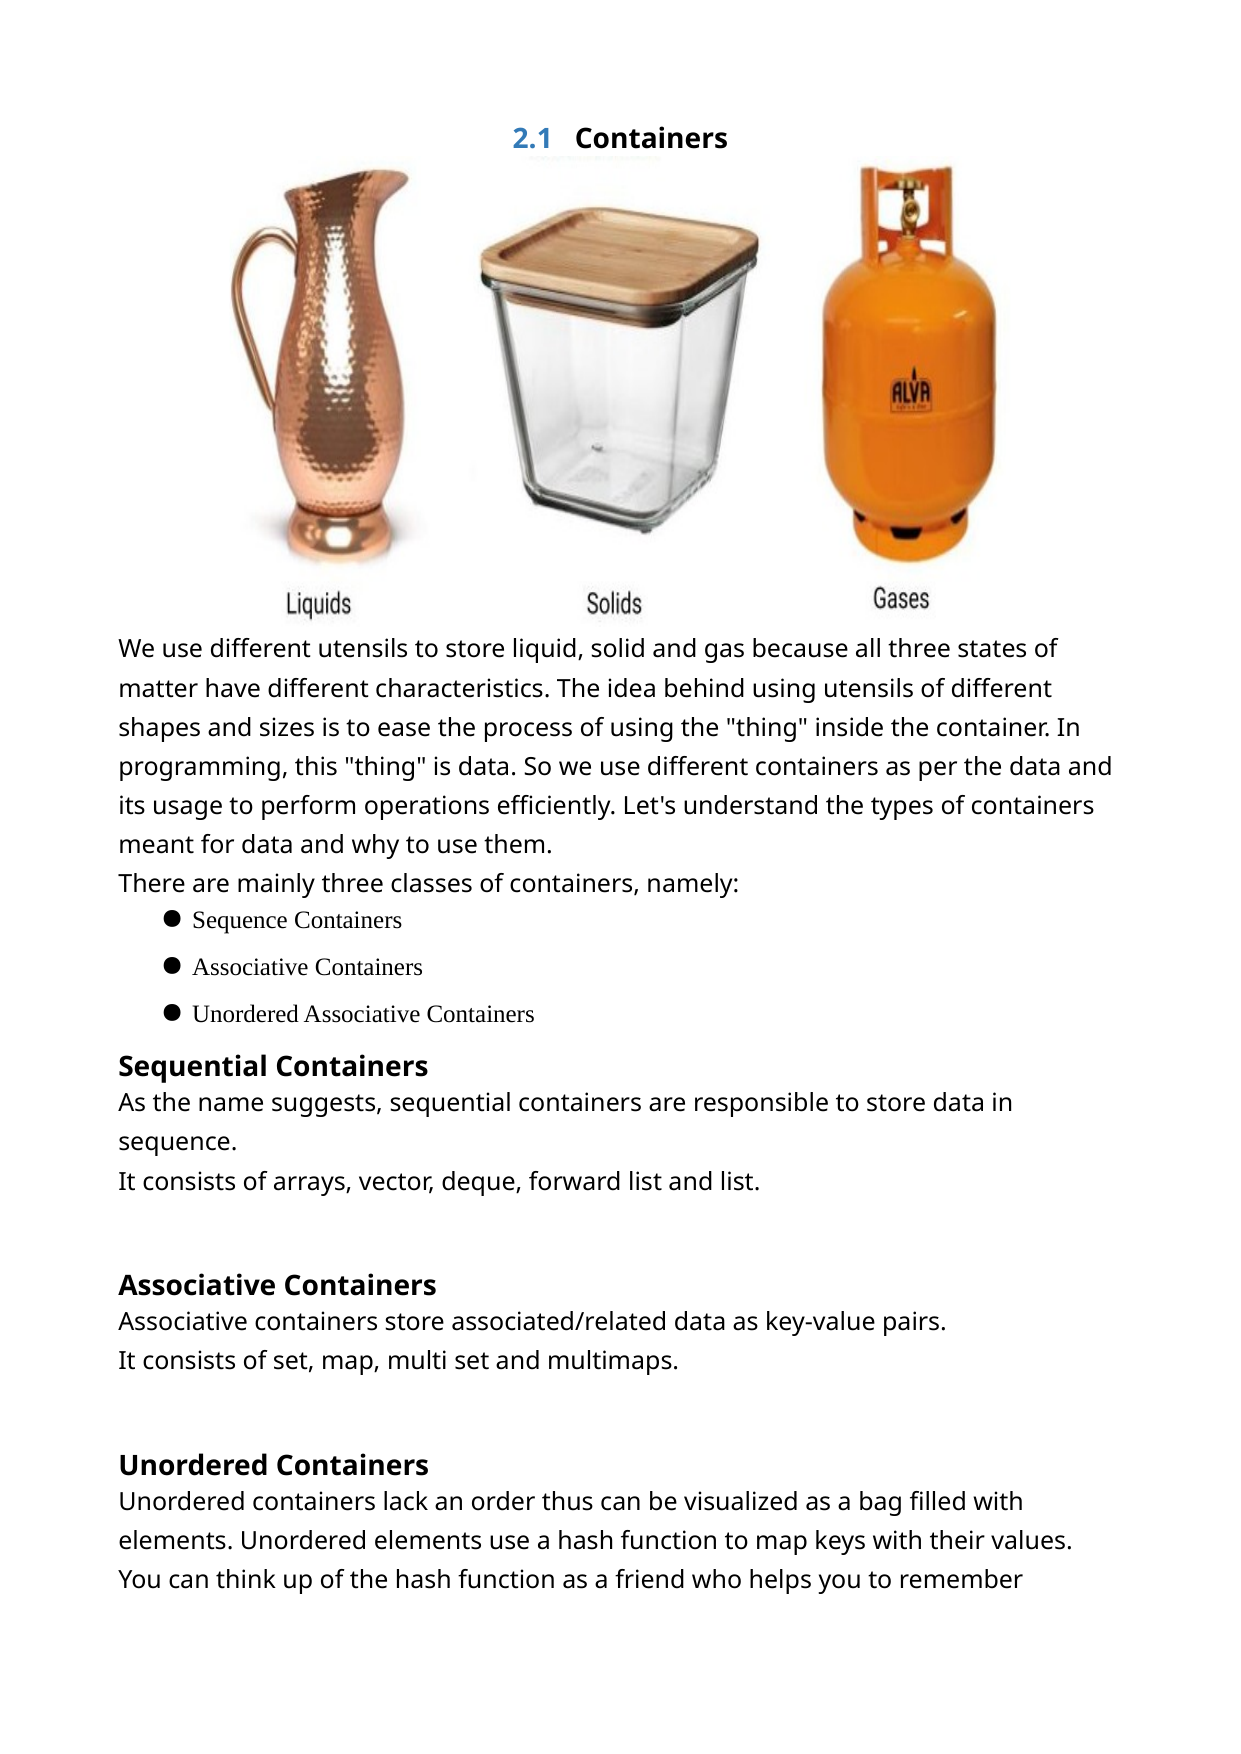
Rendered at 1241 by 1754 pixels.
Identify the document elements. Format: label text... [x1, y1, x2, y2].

subtitle 2.1 Containers [118, 118, 1122, 156]
text There are mainly three classes of containers, namely: [118, 866, 1122, 900]
text We use different utensils to store liquid, solid and gas because all three states of matter have different characteristics. The idea behind using utensils of different shapes and sizes is to ease the process of using the "thing" inside the container. In programming, this "thing" is data. So we use different containers as per the data and its usage to perform operations efficiently. Let's understand the types of containers meant for data and why to use them. [118, 631, 1122, 861]
subtitle Unordered Containers [118, 1445, 1122, 1484]
list Associative Containers [162, 952, 1122, 981]
list Unordered Associative Containers [162, 999, 1122, 1028]
text It consists of arrays, vector, deque, forward list and list. [118, 1163, 1122, 1197]
text As the name suggests, sequential containers are responsible to store data in sequence. [118, 1085, 1122, 1158]
picture [229, 156, 1011, 627]
subtitle Associative Containers [118, 1266, 1122, 1304]
list Sequence Containers [162, 905, 1122, 934]
text Associative containers store associated/related data as key-value pairs. [118, 1304, 1122, 1338]
text It consists of set, map, multi set and multimaps. [118, 1343, 1122, 1377]
subtitle Sequential Containers [118, 1046, 1122, 1085]
text Unordered containers lack an order thus can be visualized as a bag filled with elements. Unordered elements use a hash function to map keys with their values. You can think up of the hash function as a friend who helps you to remember [118, 1484, 1122, 1596]
